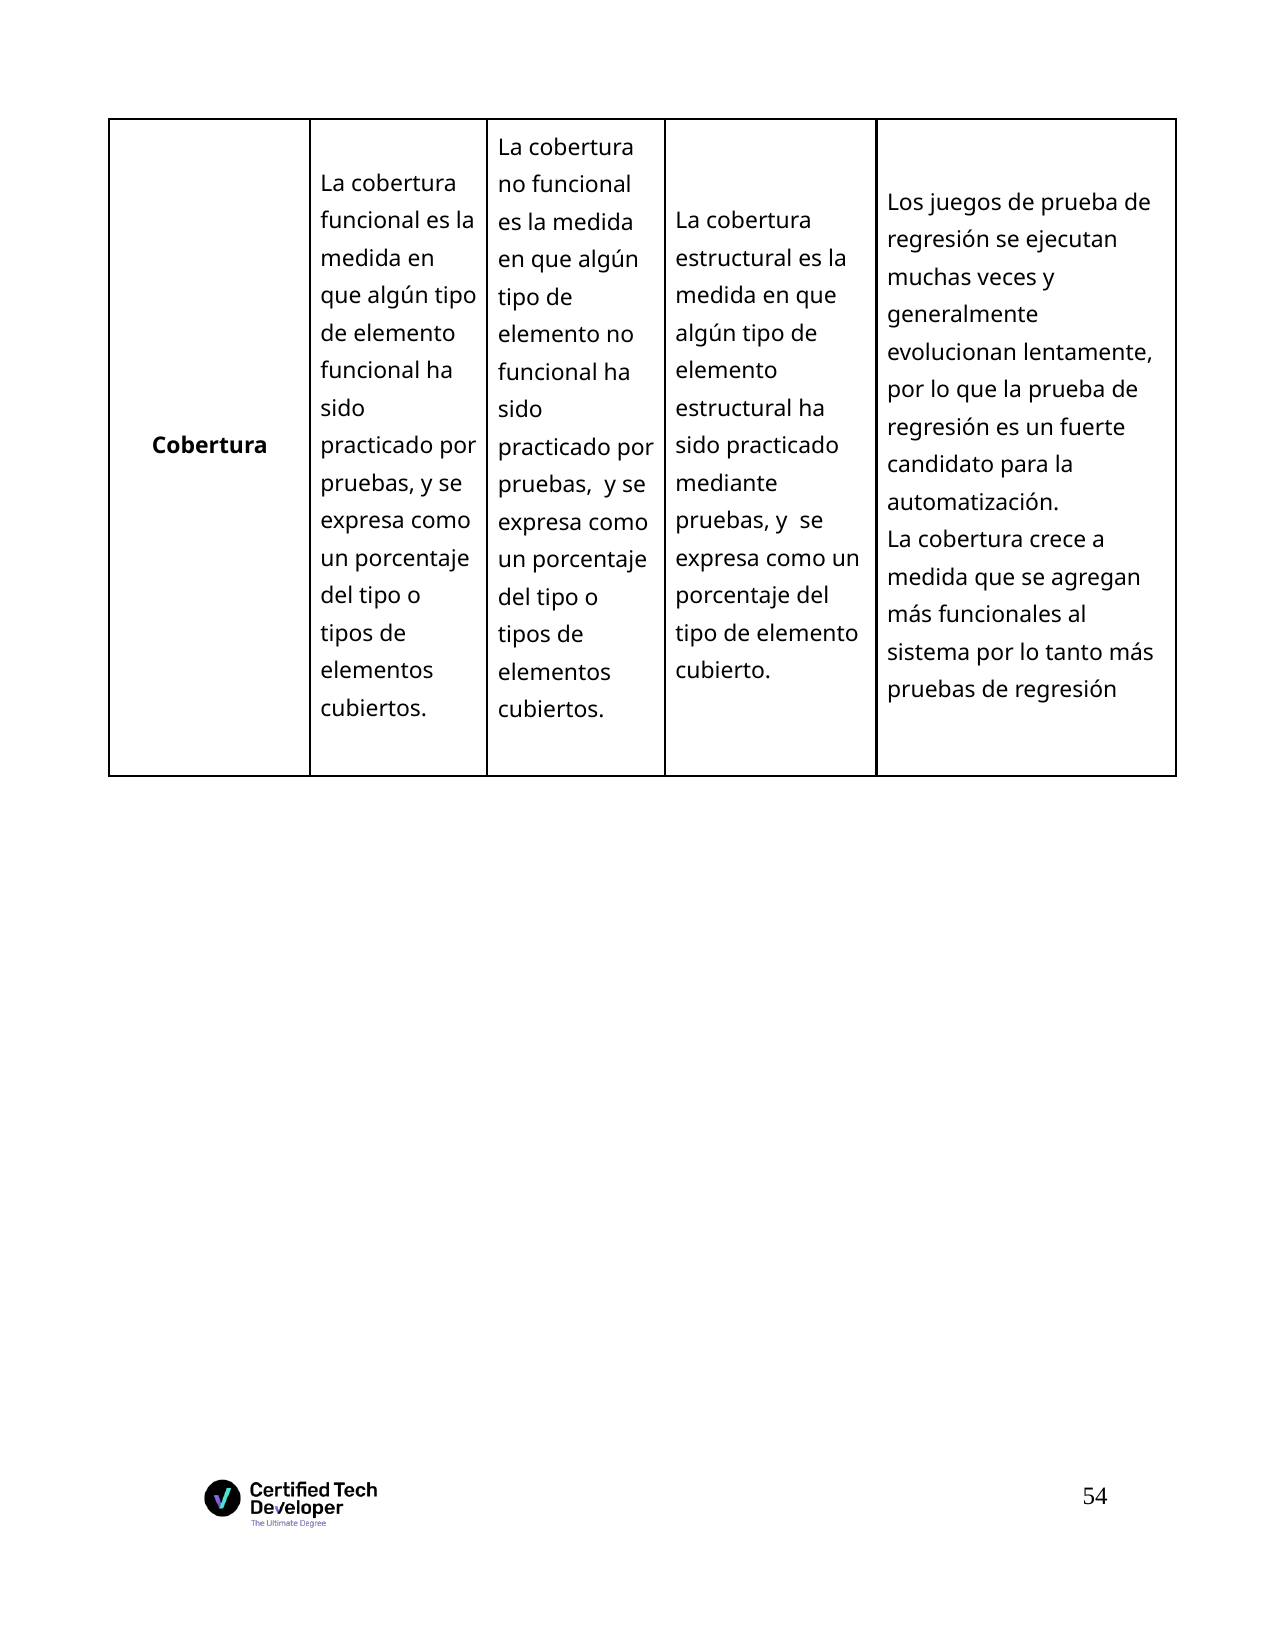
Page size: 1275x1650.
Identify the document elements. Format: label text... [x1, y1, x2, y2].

table_header Cobertura [110, 120, 309, 775]
picture [196, 1466, 388, 1532]
table_header La cobertura estructural es la medida en que algún tipo de elemento estructural ha sido practicado mediante pruebas, y se expresa como un porcentaje del tipo de elemento cubierto. [666, 120, 875, 775]
table_header La cobertura no funcional es la medida en que algún tipo de elemento no funcional ha sido practicado por pruebas, y se expresa como un porcentaje del tipo o tipos de elementos cubiertos. [488, 120, 664, 775]
table_header La cobertura funcional es la medida en que algún tipo de elemento funcional ha sido practicado por pruebas, y se expresa como un porcentaje del tipo o tipos de elementos cubiertos. [311, 120, 486, 775]
table_header Los juegos de prueba de regresión se ejecutan muchas veces y generalmente evolucionan lentamente, por lo que la prueba de regresión es un fuerte candidato para la automatización. La cobertura crece a medida que se agregan más funcionales al sistema por lo tanto más pruebas de regresión [878, 120, 1175, 775]
